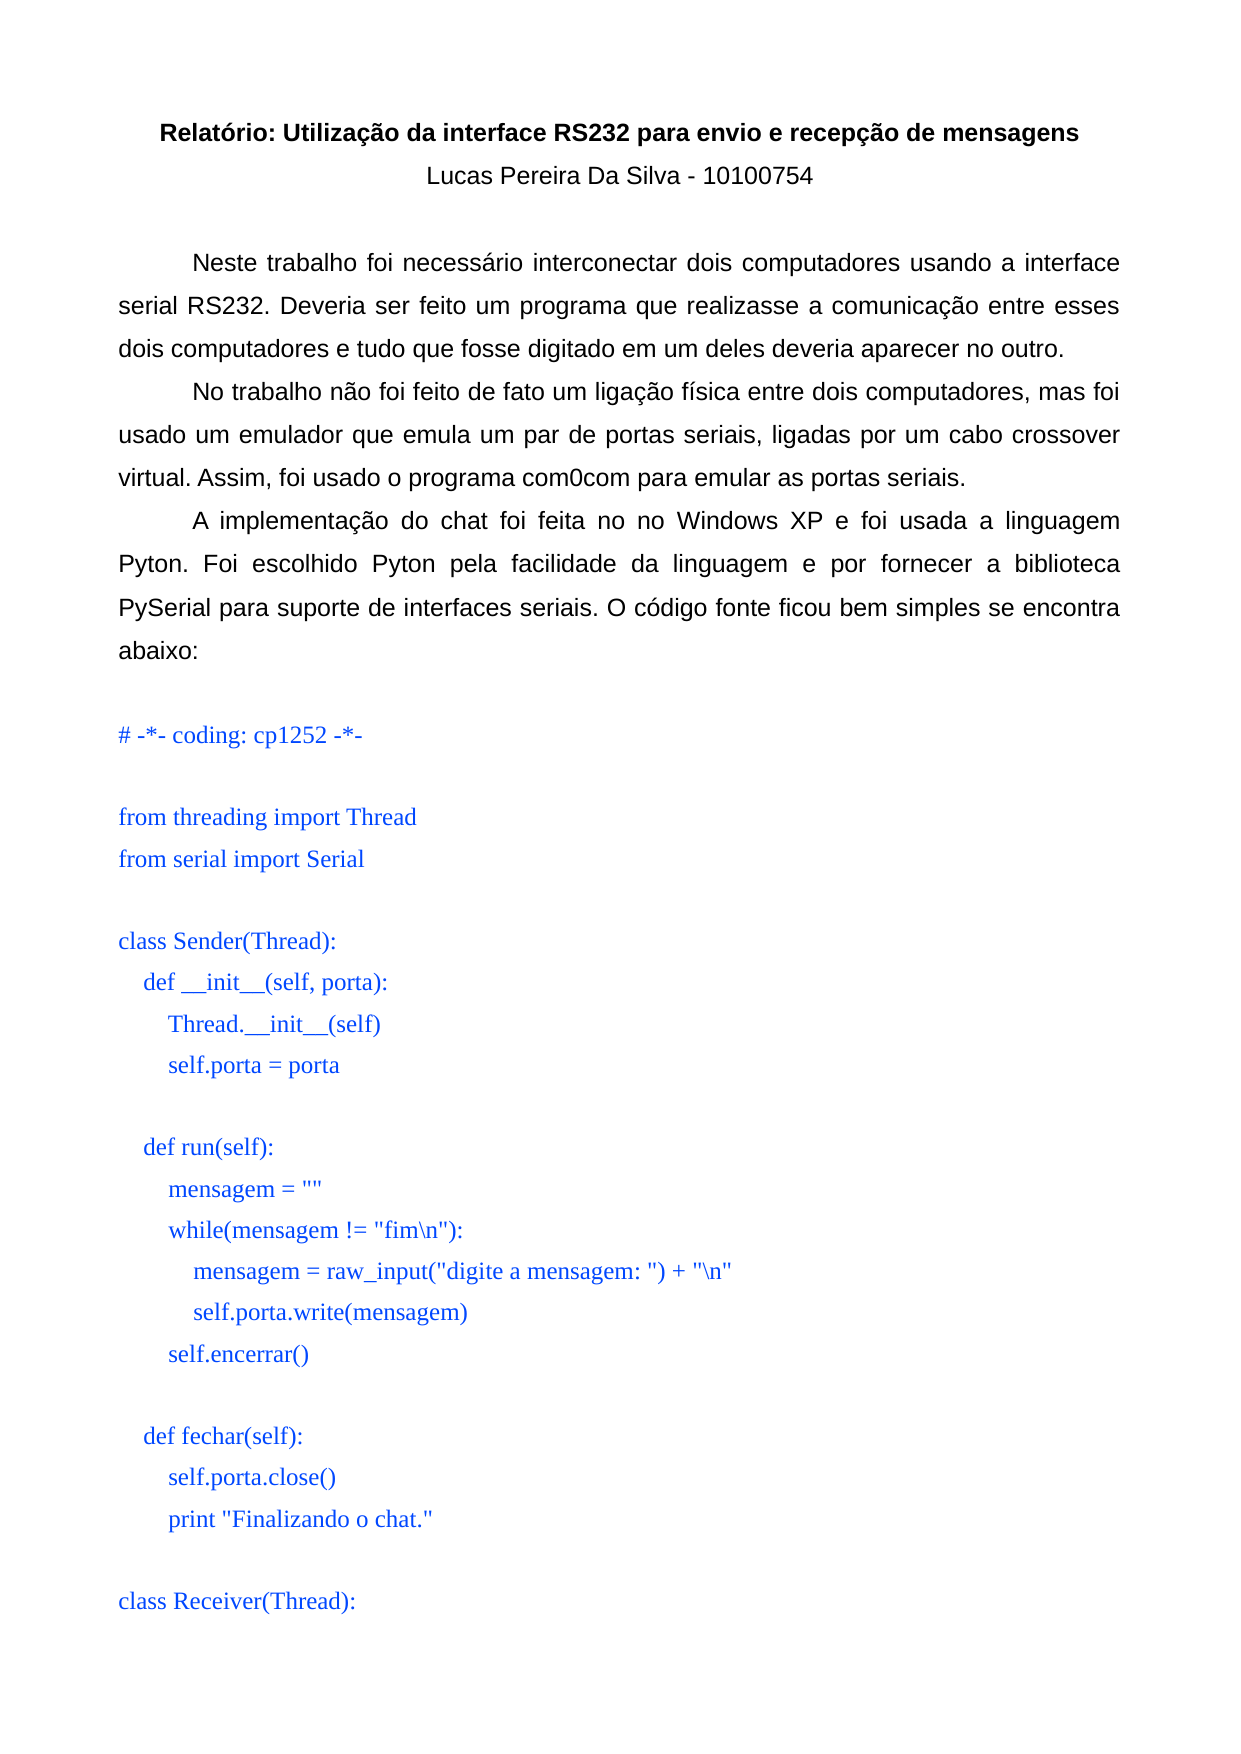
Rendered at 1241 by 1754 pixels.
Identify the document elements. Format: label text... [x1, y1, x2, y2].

text self.porta = porta [118, 1050, 1122, 1079]
text while(mensagem != "fim\n"): [118, 1215, 1122, 1244]
text mensagem = "" [118, 1174, 1122, 1202]
text class Receiver(Thread): [118, 1586, 1122, 1615]
text # -*- coding: cp1252 -*- [118, 720, 1122, 749]
text def __init__(self, porta): [118, 967, 1122, 996]
text self.porta.close() [118, 1462, 1122, 1491]
text from serial import Serial [118, 844, 1122, 872]
text No trabalho não foi feito de fato um ligação física entre dois computadores, mas foi usado um emulador que emula um par de portas seriais, ligadas por um cabo crossover virtual. Assim, foi usado o programa com0com para emular as portas seriais. [118, 377, 1122, 492]
text def fechar(self): [118, 1421, 1122, 1450]
text self.porta.write(mensagem) [118, 1297, 1122, 1326]
text class Sender(Thread): [118, 926, 1122, 955]
text def run(self): [118, 1132, 1122, 1161]
text print "Finalizando o chat." [118, 1504, 1122, 1532]
text Neste trabalho foi necessário interconectar dois computadores usando a interface serial RS232. Deveria ser feito um programa que realizasse a comunicação entre esses dois computadores e tudo que fosse digitado em um deles deveria aparecer no outro. [118, 247, 1122, 362]
text Relatório: Utilização da interface RS232 para envio e recepção de mensagens [118, 118, 1122, 147]
text Thread.__init__(self) [118, 1009, 1122, 1037]
text A implementação do chat foi feita no no Windows XP e foi usada a linguagem Pyton. Foi escolhido Pyton pela facilidade da linguagem e por fornecer a biblioteca PySerial para suporte de interfaces seriais. O código fonte ficou bem simples se encontra abaixo: [118, 506, 1122, 664]
text mensagem = raw_input("digite a mensagem: ") + "\n" [118, 1256, 1122, 1285]
text from threading import Thread [118, 802, 1122, 831]
text Lucas Pereira Da Silva - 10100754 [118, 161, 1122, 190]
text self.encerrar() [118, 1339, 1122, 1367]
